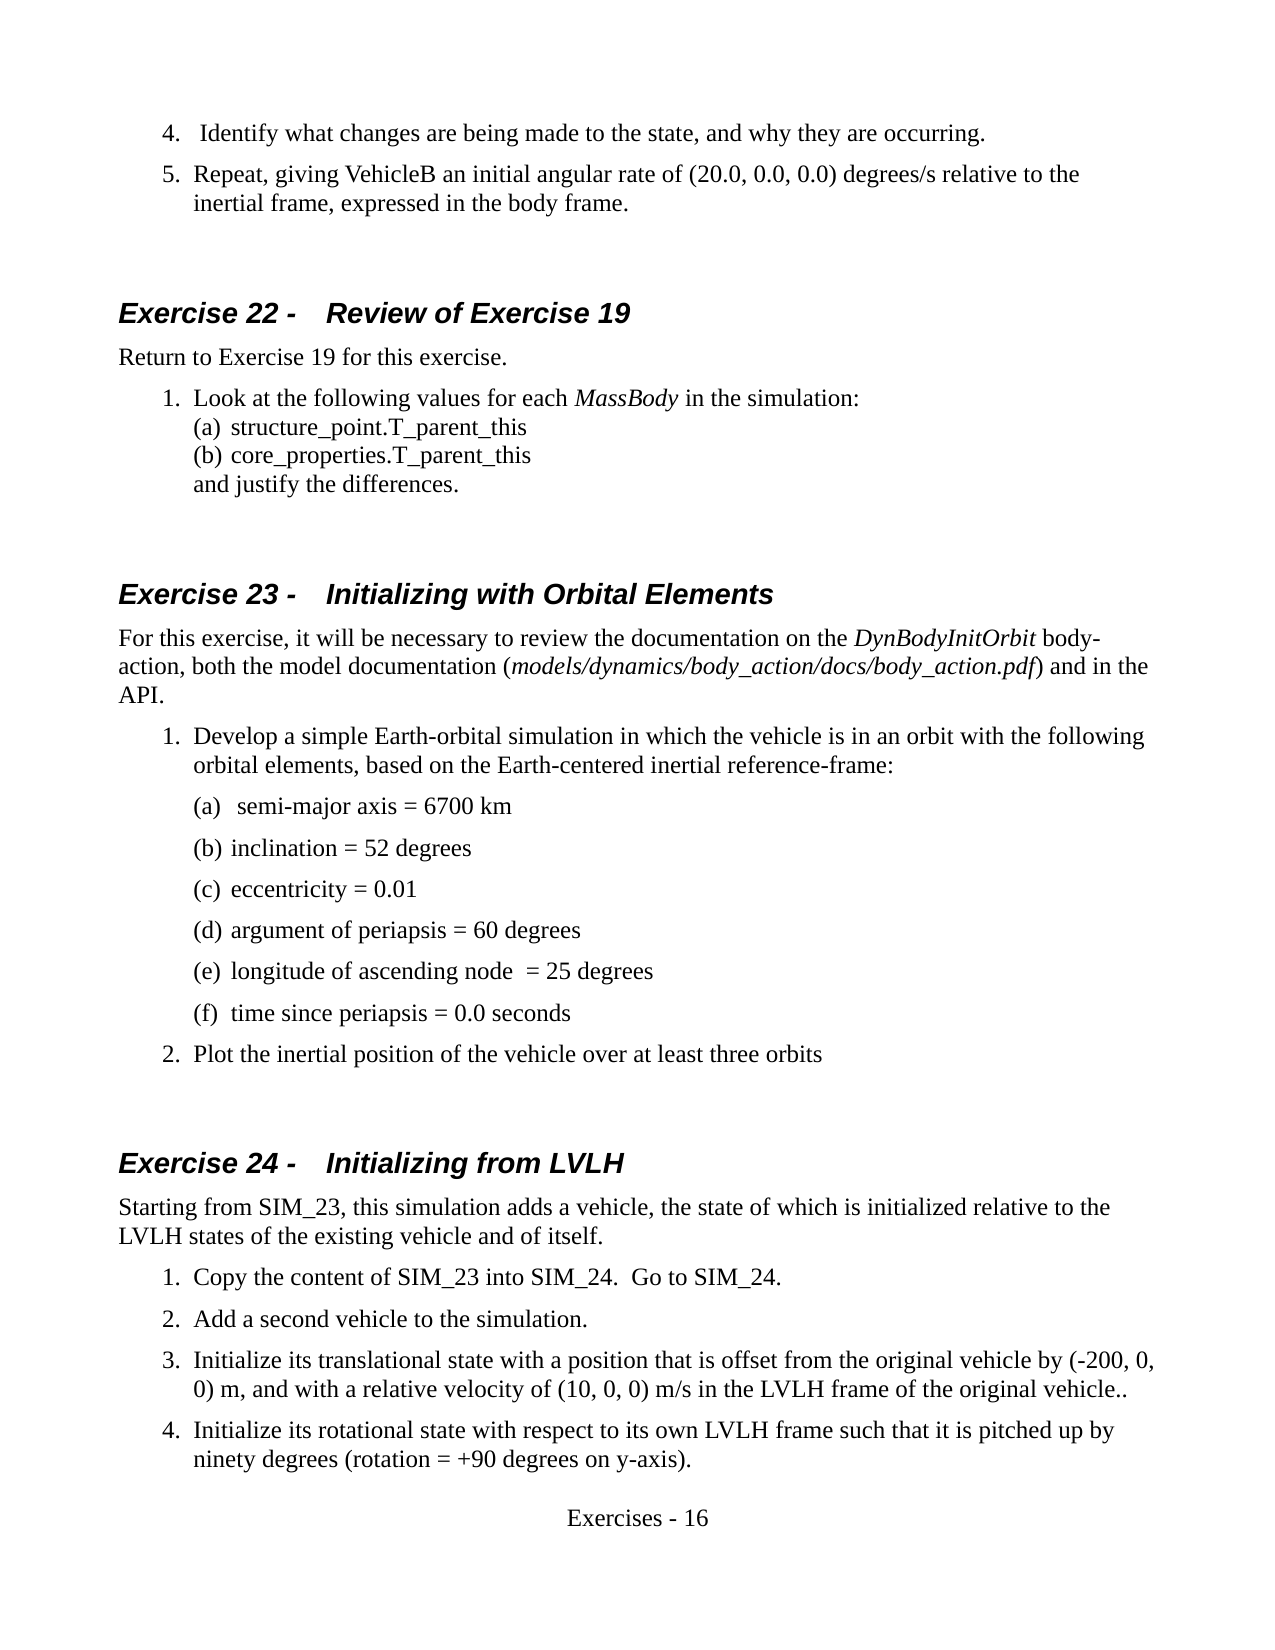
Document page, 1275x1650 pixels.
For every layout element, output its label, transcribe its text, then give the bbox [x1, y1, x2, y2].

text For this exercise, it will be necessary to review the documentation on the DynBodyInitOrbit body-action, both the model documentation (models/dynamics/body_action/docs/body_action.pdf) and in the API. [118, 623, 1157, 709]
list and justify the differences. [156, 469, 1157, 498]
list argument of periapsis = 60 degrees [193, 915, 1157, 944]
list core_properties.T_parent_this [193, 440, 1157, 469]
list Repeat, giving VehicleB an initial angular rate of (20.0, 0.0, 0.0) degrees/s relative to the inertial frame, expressed in the body frame. [156, 159, 1157, 217]
list Return to Exercise 19 for this exercise. [118, 342, 1157, 370]
subtitle Initializing with Orbital Elements [118, 577, 1157, 610]
list semi-major axis = 6700 km [193, 791, 1157, 820]
list inclination = 52 degrees [193, 833, 1157, 861]
list Initialize its rotational state with respect to its own LVLH frame such that it is pitched up by ninety degrees (rotation = +90 degrees on y-axis). [156, 1415, 1157, 1472]
list structure_point.T_parent_this [193, 412, 1157, 440]
text Starting from SIM_23, this simulation adds a vehicle, the state of which is initialized relative to the LVLH states of the existing vehicle and of itself. [118, 1192, 1157, 1250]
list Develop a simple Earth-orbital simulation in which the vehicle is in an orbit with the following orbital elements, based on the Earth-centered inertial reference-frame: [156, 721, 1157, 779]
list Add a second vehicle to the simulation. [156, 1304, 1157, 1332]
list Copy the content of SIM_23 into SIM_24. Go to SIM_24. [156, 1262, 1157, 1291]
list eccentricity = 0.01 [193, 874, 1157, 903]
subtitle Initializing from LVLH [118, 1146, 1157, 1180]
subtitle Review of Exercise 19 [118, 296, 1157, 329]
list Initialize its translational state with a position that is offset from the original vehicle by (-200, 0, 0) m, and with a relative velocity of (10, 0, 0) m/s in the LVLH frame of the original vehicle.. [156, 1345, 1157, 1402]
list time since periapsis = 0.0 seconds [193, 998, 1157, 1026]
list longitude of ascending node = 25 degrees [193, 956, 1157, 985]
list Look at the following values for each MassBody in the simulation: [156, 383, 1157, 412]
list Plot the inertial position of the vehicle over at least three orbits [156, 1039, 1157, 1068]
list Identify what changes are being made to the state, and why they are occurring. [156, 118, 1157, 147]
